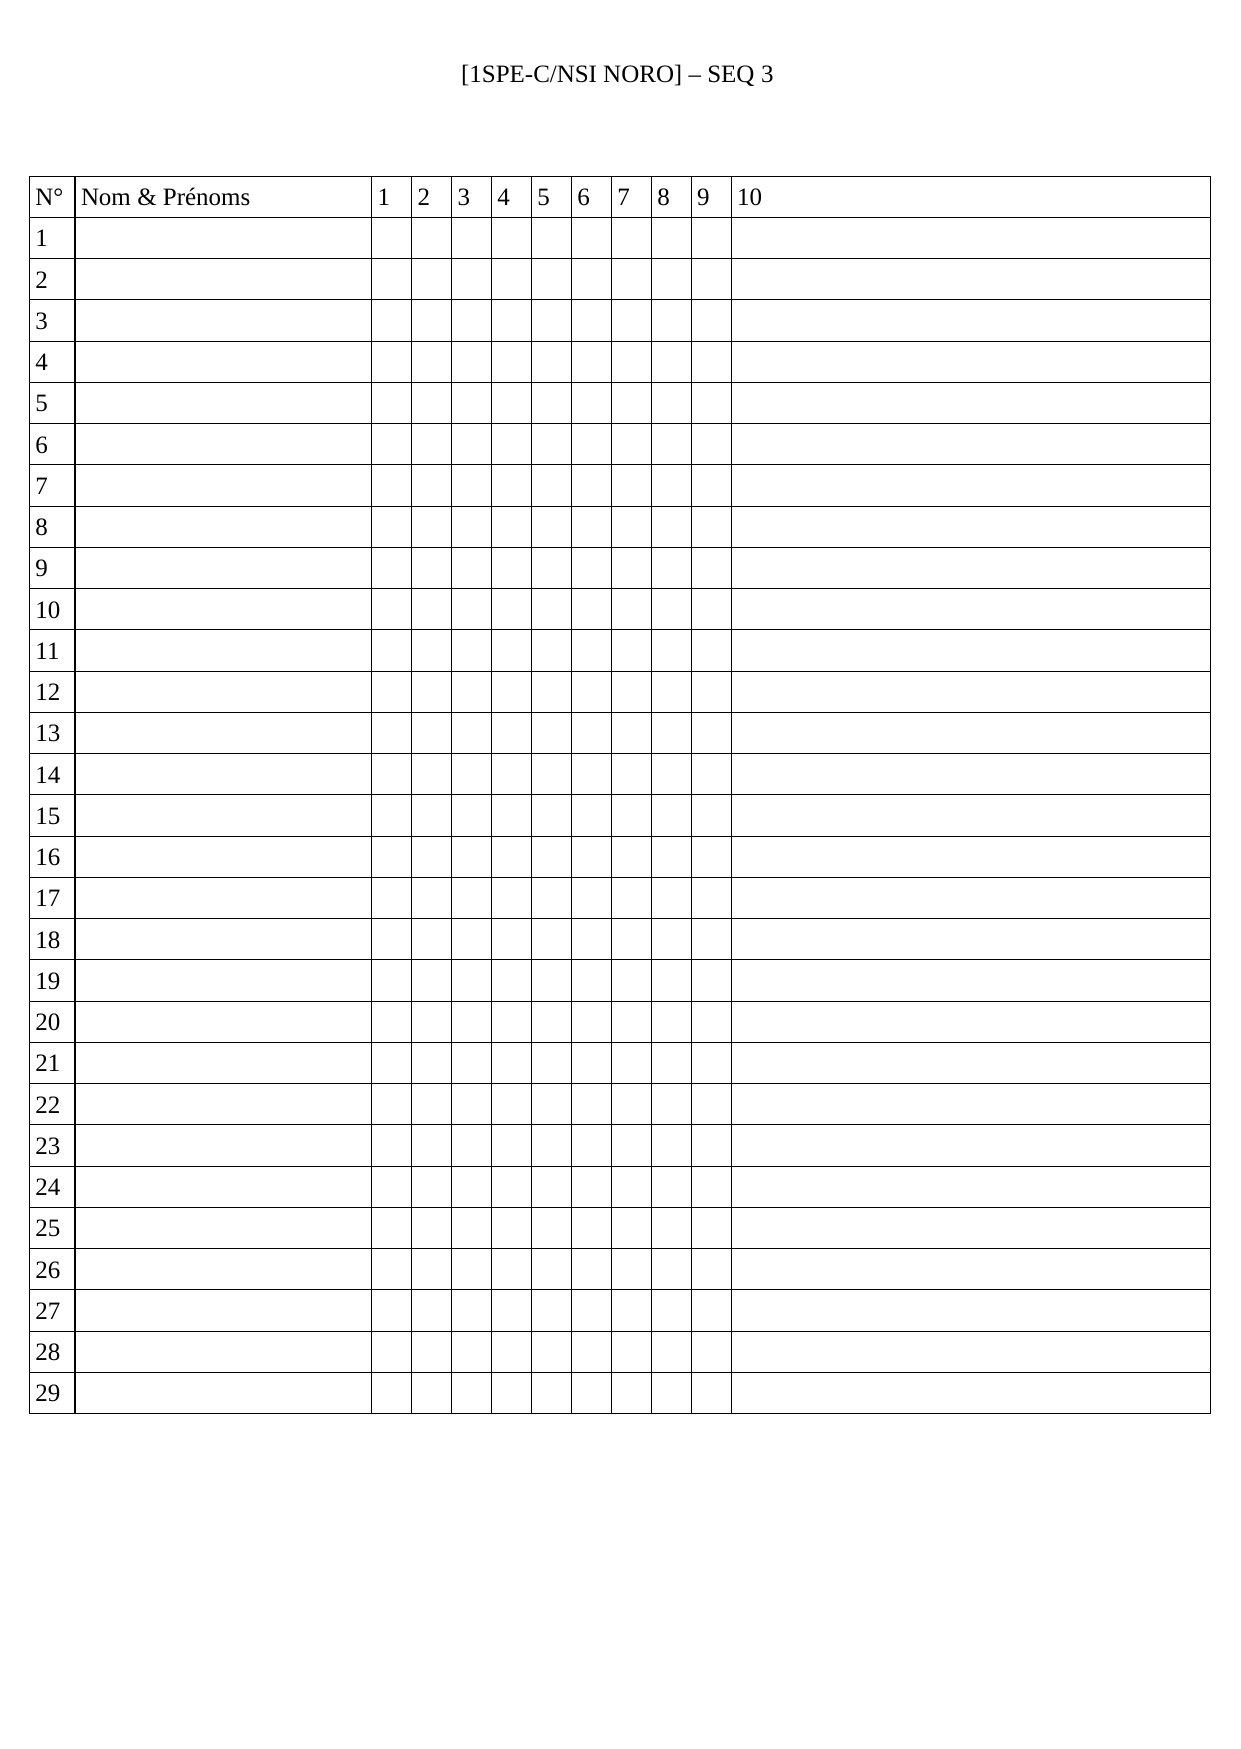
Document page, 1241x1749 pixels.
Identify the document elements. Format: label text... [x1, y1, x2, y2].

table_cell [692, 754, 731, 794]
table_cell [412, 465, 451, 506]
table_cell [692, 589, 731, 629]
table_header Nom & Prénoms [76, 177, 371, 217]
table_cell 3 [30, 300, 74, 341]
table_cell [612, 1167, 651, 1207]
table_cell [492, 960, 531, 1001]
table_cell [492, 424, 531, 464]
table_cell [412, 1332, 451, 1372]
table_cell 6 [30, 424, 74, 464]
table_cell [76, 919, 371, 959]
table_cell [532, 1002, 571, 1042]
table_cell [732, 589, 1210, 629]
table_cell [372, 218, 411, 258]
table_cell [652, 960, 691, 1001]
table_cell [452, 795, 491, 836]
table_cell [532, 1373, 571, 1413]
table_cell [652, 424, 691, 464]
table_cell [532, 1208, 571, 1248]
table_cell 7 [30, 465, 74, 506]
table_cell [692, 383, 731, 423]
table_cell [492, 507, 531, 547]
table_cell [612, 1043, 651, 1083]
table_cell [732, 1002, 1210, 1042]
table_header 2 [412, 177, 451, 217]
table_cell [76, 630, 371, 671]
table_cell [452, 837, 491, 877]
table_cell [372, 1167, 411, 1207]
table_cell [732, 1125, 1210, 1166]
table_cell [492, 837, 531, 877]
table_cell 14 [30, 754, 74, 794]
table_header 8 [652, 177, 691, 217]
table_cell 23 [30, 1125, 74, 1166]
table_cell [372, 1043, 411, 1083]
table_cell [532, 1249, 571, 1289]
table_cell [732, 630, 1210, 671]
table_cell [652, 1002, 691, 1042]
table_cell [732, 672, 1210, 712]
table_cell [572, 960, 611, 1001]
table_cell [732, 1249, 1210, 1289]
table_cell 1 [30, 218, 74, 258]
table_cell [372, 1249, 411, 1289]
table_cell [732, 1208, 1210, 1248]
table_cell [612, 1290, 651, 1331]
table_cell [372, 837, 411, 877]
table_cell [412, 1249, 451, 1289]
table_cell [612, 218, 651, 258]
table_header 10 [732, 177, 1210, 217]
table_cell [76, 960, 371, 1001]
table_cell [652, 795, 691, 836]
table_cell [532, 713, 571, 753]
table_cell [612, 919, 651, 959]
table_cell [652, 1043, 691, 1083]
table_cell [692, 1002, 731, 1042]
table_cell [452, 383, 491, 423]
table_cell [572, 342, 611, 382]
table_cell [76, 1043, 371, 1083]
table_cell [572, 1125, 611, 1166]
table_cell [492, 1167, 531, 1207]
table_cell 12 [30, 672, 74, 712]
table_cell [732, 424, 1210, 464]
table_cell [572, 465, 611, 506]
table_cell [692, 1167, 731, 1207]
table_cell [372, 383, 411, 423]
table_cell [412, 630, 451, 671]
table_cell [572, 1043, 611, 1083]
table_cell [612, 1125, 651, 1166]
table_cell [652, 1290, 691, 1331]
table_cell [652, 630, 691, 671]
table_cell [372, 1084, 411, 1124]
table_cell [612, 383, 651, 423]
table_cell [532, 1084, 571, 1124]
table_cell [692, 218, 731, 258]
table_cell [652, 713, 691, 753]
table_header 6 [572, 177, 611, 217]
table_cell [572, 878, 611, 918]
table_cell [732, 837, 1210, 877]
table_cell [612, 1249, 651, 1289]
table_cell [492, 919, 531, 959]
table_cell [692, 878, 731, 918]
table_cell [732, 1290, 1210, 1331]
table_cell [532, 218, 571, 258]
table_cell [452, 630, 491, 671]
table_cell [532, 507, 571, 547]
table_cell [412, 1373, 451, 1413]
table_cell [532, 754, 571, 794]
table_cell [572, 1249, 611, 1289]
table_cell [452, 960, 491, 1001]
table_cell [652, 1125, 691, 1166]
table_cell [76, 259, 371, 299]
table_cell [492, 589, 531, 629]
table_cell [412, 1208, 451, 1248]
table_cell [732, 1043, 1210, 1083]
table_cell [452, 342, 491, 382]
table_cell [452, 1084, 491, 1124]
table_cell [652, 218, 691, 258]
table_header 7 [612, 177, 651, 217]
table_header 5 [532, 177, 571, 217]
table_cell [452, 589, 491, 629]
table_cell [572, 1002, 611, 1042]
table_cell [732, 1167, 1210, 1207]
table_cell [612, 837, 651, 877]
table_cell [532, 548, 571, 588]
table_cell [412, 754, 451, 794]
table_cell [452, 1167, 491, 1207]
table_cell [492, 1208, 531, 1248]
table_cell [76, 713, 371, 753]
table_cell [76, 1208, 371, 1248]
table_cell [612, 300, 651, 341]
table_cell [452, 548, 491, 588]
table_cell [732, 548, 1210, 588]
table_cell [76, 672, 371, 712]
table_cell [652, 507, 691, 547]
table_cell [412, 424, 451, 464]
table_cell [572, 630, 611, 671]
table_cell [732, 1332, 1210, 1372]
table_cell [692, 630, 731, 671]
table_cell [492, 795, 531, 836]
table_cell [372, 672, 411, 712]
table_cell 5 [30, 383, 74, 423]
table_cell [492, 300, 531, 341]
table_cell [492, 383, 531, 423]
table_cell [412, 548, 451, 588]
table_cell [652, 919, 691, 959]
table_cell [492, 342, 531, 382]
table_cell [372, 342, 411, 382]
table_cell [412, 589, 451, 629]
table_cell [692, 548, 731, 588]
table_cell 29 [30, 1373, 74, 1413]
table_cell [612, 342, 651, 382]
table_cell [452, 1332, 491, 1372]
table_cell [452, 1249, 491, 1289]
table_cell [492, 1084, 531, 1124]
table_cell [692, 424, 731, 464]
table_cell [412, 507, 451, 547]
table_cell [612, 630, 651, 671]
table_cell 4 [30, 342, 74, 382]
table_cell [532, 630, 571, 671]
table_cell [652, 1373, 691, 1413]
table_cell [732, 300, 1210, 341]
table_cell 10 [30, 589, 74, 629]
table_cell 26 [30, 1249, 74, 1289]
table_cell [76, 1249, 371, 1289]
table_cell [452, 259, 491, 299]
table_cell [532, 259, 571, 299]
table_cell [412, 300, 451, 341]
table_cell [412, 713, 451, 753]
table_cell [652, 465, 691, 506]
table_cell [692, 919, 731, 959]
table_cell [492, 672, 531, 712]
table_cell 17 [30, 878, 74, 918]
table_cell [76, 1002, 371, 1042]
table_cell 25 [30, 1208, 74, 1248]
table_cell [76, 218, 371, 258]
table_cell 19 [30, 960, 74, 1001]
table_cell [692, 300, 731, 341]
table_cell [732, 342, 1210, 382]
table_cell [612, 1208, 651, 1248]
table_cell [492, 1373, 531, 1413]
table_cell [692, 1208, 731, 1248]
table_cell [572, 1208, 611, 1248]
table_cell [652, 548, 691, 588]
table_cell [572, 383, 611, 423]
table_cell [652, 300, 691, 341]
table_cell [76, 1084, 371, 1124]
table_cell [412, 383, 451, 423]
table_cell [612, 960, 651, 1001]
table_cell [492, 878, 531, 918]
table_cell [732, 507, 1210, 547]
table_cell [76, 300, 371, 341]
table_cell 21 [30, 1043, 74, 1083]
table_cell [76, 589, 371, 629]
table_cell [692, 1290, 731, 1331]
table_cell [732, 795, 1210, 836]
table_cell [692, 342, 731, 382]
table_cell [612, 507, 651, 547]
table_cell [652, 878, 691, 918]
table_cell [372, 919, 411, 959]
table_cell [572, 300, 611, 341]
table_cell 15 [30, 795, 74, 836]
table_cell [76, 1332, 371, 1372]
table_cell [492, 259, 531, 299]
table_cell [372, 548, 411, 588]
table_cell [492, 465, 531, 506]
table_cell [412, 1084, 451, 1124]
table_cell [692, 1125, 731, 1166]
table_cell 16 [30, 837, 74, 877]
table_cell [612, 672, 651, 712]
table_cell [532, 342, 571, 382]
table_cell [532, 465, 571, 506]
table_header N° [30, 177, 74, 217]
table_cell [372, 960, 411, 1001]
table_cell [532, 1332, 571, 1372]
table_cell [732, 713, 1210, 753]
table_cell [76, 795, 371, 836]
table_cell [532, 1290, 571, 1331]
table_cell [372, 424, 411, 464]
table_cell 18 [30, 919, 74, 959]
table_cell [492, 1332, 531, 1372]
table_cell [692, 672, 731, 712]
table_cell [412, 960, 451, 1001]
table_cell [612, 754, 651, 794]
table_cell [372, 1002, 411, 1042]
table_cell 20 [30, 1002, 74, 1042]
table_cell [492, 630, 531, 671]
table_cell [612, 1373, 651, 1413]
table_cell [492, 218, 531, 258]
table_cell [732, 754, 1210, 794]
table_cell [412, 919, 451, 959]
table_cell [732, 259, 1210, 299]
table_cell [532, 589, 571, 629]
table_cell [732, 919, 1210, 959]
table_cell [452, 1002, 491, 1042]
table_cell [692, 960, 731, 1001]
table_cell [572, 1167, 611, 1207]
table_cell [532, 672, 571, 712]
table_cell [412, 1125, 451, 1166]
table_cell [572, 1084, 611, 1124]
table_cell [732, 960, 1210, 1001]
table_cell [372, 878, 411, 918]
table_cell [532, 878, 571, 918]
table_cell [412, 1290, 451, 1331]
table_cell 22 [30, 1084, 74, 1124]
table_cell [452, 672, 491, 712]
table_cell [492, 1125, 531, 1166]
table_cell [452, 919, 491, 959]
table_cell [692, 1084, 731, 1124]
table_cell 9 [30, 548, 74, 588]
table_cell [412, 672, 451, 712]
table_cell [372, 507, 411, 547]
table_cell [372, 300, 411, 341]
table_cell [412, 837, 451, 877]
table_cell [572, 672, 611, 712]
table_cell [412, 1002, 451, 1042]
table_header 4 [492, 177, 531, 217]
table_cell [76, 507, 371, 547]
table_cell [372, 1373, 411, 1413]
table_cell [652, 837, 691, 877]
table_cell [372, 713, 411, 753]
table_cell 11 [30, 630, 74, 671]
table_cell [692, 259, 731, 299]
table_cell [732, 878, 1210, 918]
table_cell [652, 259, 691, 299]
table_cell [652, 672, 691, 712]
table_cell [492, 713, 531, 753]
table_cell [652, 342, 691, 382]
table_cell [372, 1125, 411, 1166]
table_cell [692, 1332, 731, 1372]
table_cell [76, 424, 371, 464]
table_cell [572, 1373, 611, 1413]
table_cell [76, 342, 371, 382]
table_cell [732, 1084, 1210, 1124]
table_cell 24 [30, 1167, 74, 1207]
table_cell [492, 1002, 531, 1042]
table_cell [532, 795, 571, 836]
table_cell [572, 837, 611, 877]
table_cell [572, 424, 611, 464]
table_cell [492, 754, 531, 794]
table_cell [692, 713, 731, 753]
table_cell [692, 795, 731, 836]
table_cell [452, 1373, 491, 1413]
table_cell 28 [30, 1332, 74, 1372]
table_cell [372, 1332, 411, 1372]
table_cell [572, 507, 611, 547]
table_cell [612, 795, 651, 836]
table_cell [76, 837, 371, 877]
table_cell [612, 259, 651, 299]
table_cell [652, 1167, 691, 1207]
table_cell [372, 1208, 411, 1248]
table_cell [652, 754, 691, 794]
table_cell [612, 589, 651, 629]
table_cell [412, 218, 451, 258]
table_cell [572, 589, 611, 629]
table_cell [612, 1002, 651, 1042]
table_cell [692, 1373, 731, 1413]
table_cell [532, 383, 571, 423]
table_cell [76, 1290, 371, 1331]
table_cell [732, 218, 1210, 258]
table_cell [532, 424, 571, 464]
table_cell [412, 878, 451, 918]
table_cell [76, 383, 371, 423]
table_cell [532, 1043, 571, 1083]
table_cell [76, 754, 371, 794]
table_cell [412, 795, 451, 836]
table_cell [572, 218, 611, 258]
table_cell [76, 1125, 371, 1166]
table_cell [692, 1249, 731, 1289]
table_cell [532, 1167, 571, 1207]
table_cell [692, 1043, 731, 1083]
table_cell [572, 259, 611, 299]
table_cell [692, 465, 731, 506]
table_cell [572, 713, 611, 753]
table_cell [732, 383, 1210, 423]
table_cell [492, 1249, 531, 1289]
table_cell [612, 465, 651, 506]
table_cell [452, 465, 491, 506]
table_cell [412, 1043, 451, 1083]
table_header 1 [372, 177, 411, 217]
table_cell [492, 1043, 531, 1083]
table_cell [452, 507, 491, 547]
table_cell [572, 919, 611, 959]
table_cell [572, 754, 611, 794]
table_cell [372, 754, 411, 794]
table_cell [76, 465, 371, 506]
table_cell [532, 837, 571, 877]
table_cell [652, 1249, 691, 1289]
table_cell [652, 1208, 691, 1248]
table_header 9 [692, 177, 731, 217]
table_cell [532, 960, 571, 1001]
table_cell [572, 1332, 611, 1372]
table_cell [652, 383, 691, 423]
table_cell 8 [30, 507, 74, 547]
table_cell [452, 1208, 491, 1248]
table_cell [692, 837, 731, 877]
table_cell 2 [30, 259, 74, 299]
table_cell [412, 1167, 451, 1207]
table_cell [412, 259, 451, 299]
table_header 3 [452, 177, 491, 217]
table_cell [372, 795, 411, 836]
table_cell [652, 589, 691, 629]
table_cell [452, 1125, 491, 1166]
table_cell [612, 713, 651, 753]
table_cell [572, 1290, 611, 1331]
table_cell [532, 1125, 571, 1166]
table_cell 13 [30, 713, 74, 753]
table_cell [452, 424, 491, 464]
table_cell [612, 1332, 651, 1372]
table_cell 27 [30, 1290, 74, 1331]
table_cell [452, 713, 491, 753]
table_cell [372, 630, 411, 671]
table_cell [372, 1290, 411, 1331]
table_cell [372, 259, 411, 299]
table_cell [732, 1373, 1210, 1413]
table_cell [532, 919, 571, 959]
table_cell [412, 342, 451, 382]
table_cell [652, 1332, 691, 1372]
table_cell [372, 465, 411, 506]
table_cell [452, 218, 491, 258]
table_cell [612, 878, 651, 918]
table_cell [76, 878, 371, 918]
table_cell [612, 548, 651, 588]
table_cell [76, 1373, 371, 1413]
table_cell [76, 548, 371, 588]
table_cell [76, 1167, 371, 1207]
table_cell [452, 300, 491, 341]
table_cell [652, 1084, 691, 1124]
table_cell [572, 548, 611, 588]
table_cell [492, 1290, 531, 1331]
table_cell [372, 589, 411, 629]
table_cell [452, 1043, 491, 1083]
table_cell [452, 1290, 491, 1331]
table_cell [452, 754, 491, 794]
table_cell [492, 548, 531, 588]
table_cell [692, 507, 731, 547]
table_cell [732, 465, 1210, 506]
table_cell [572, 795, 611, 836]
table_cell [612, 424, 651, 464]
table_cell [612, 1084, 651, 1124]
table_cell [452, 878, 491, 918]
table_cell [532, 300, 571, 341]
